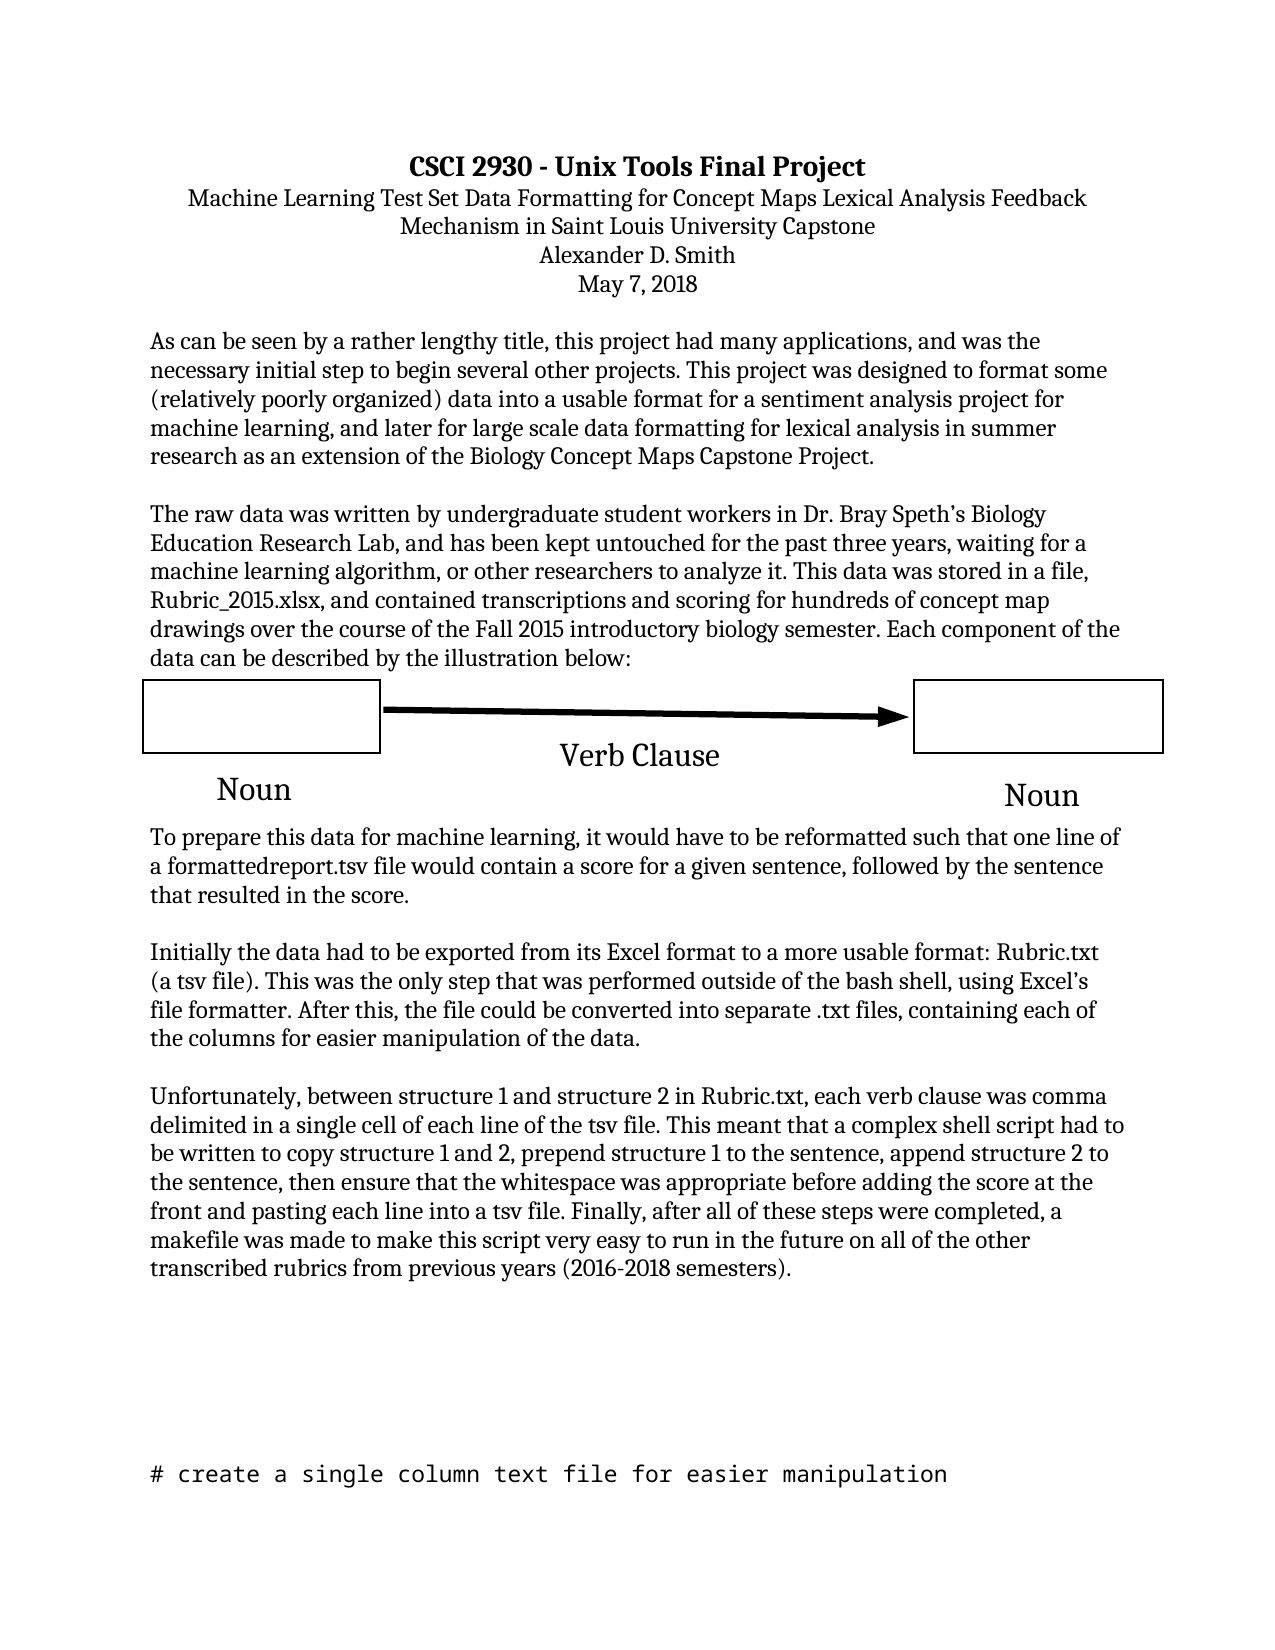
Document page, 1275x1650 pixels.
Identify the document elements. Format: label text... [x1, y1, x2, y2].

text As can be seen by a rather lengthy title, this project had many applications, and was the necessary initial step to begin several other projects. This project was designed to format some (relatively poorly organized) data into a usable format for a sentiment analysis project for machine learning, and later for large scale data formatting for lexical analysis in summer research as an extension of the Biology Concept Maps Capstone Project. [150, 327, 1125, 471]
text Structure 1 [159, 689, 364, 737]
text Noun [936, 776, 1148, 814]
text Alexander D. Smith [150, 241, 1125, 270]
text # create a single column text file for easier manipulation [150, 1458, 1125, 1489]
text To prepare this data for machine learning, it would have to be reformatted such that one line of a formattedreport.tsv file would contain a score for a given sentence, followed by the sentence that resulted in the score. [150, 823, 1125, 909]
text Machine Learning Test Set Data Formatting for Concept Maps Lexical Analysis Feedback Mechanism in Saint Louis University Capstone [150, 183, 1125, 241]
text Unfortunately, between structure 1 and structure 2 in Rubric.txt, each verb clause was comma delimited in a single cell of each line of the tsv file. This meant that a complex shell script had to be written to copy structure 1 and 2, prepend structure 1 to the sentence, append structure 2 to the sentence, then ensure that the whitespace was appropriate before adding the score at the front and pasting each line into a tsv file. Finally, after all of these steps were completed, a makefile was made to make this script very easy to run in the future on all of the other transcribed rubrics from previous years (2016-2018 semesters). [150, 1082, 1125, 1283]
text Structure 2 [929, 689, 1147, 737]
text CSCI 2930 - Unix Tools Final Project [150, 150, 1125, 183]
text Noun [148, 771, 360, 809]
text Initially the data had to be exported from its Excel format to a more usable format: Rubric.txt (a tsv file). This was the only step that was performed outside of the bash shell, using Excel’s file formatter. After this, the file could be converted into separate .txt files, containing each of the columns for easier manipulation of the data. [150, 938, 1125, 1053]
text The raw data was written by undergraduate student workers in Dr. Bray Speth’s Biology Education Research Lab, and has been kept untouched for the past three years, waiting for a machine learning algorithm, or other researchers to analyze it. This data was stored in a file, Rubric_2015.xlsx, and contained transcriptions and scoring for hundreds of concept map drawings over the course of the Fall 2015 introductory biology semester. Each component of the data can be described by the illustration below: [150, 500, 1125, 672]
text Verb Clause [534, 737, 745, 775]
text May 7, 2018 [150, 270, 1125, 298]
